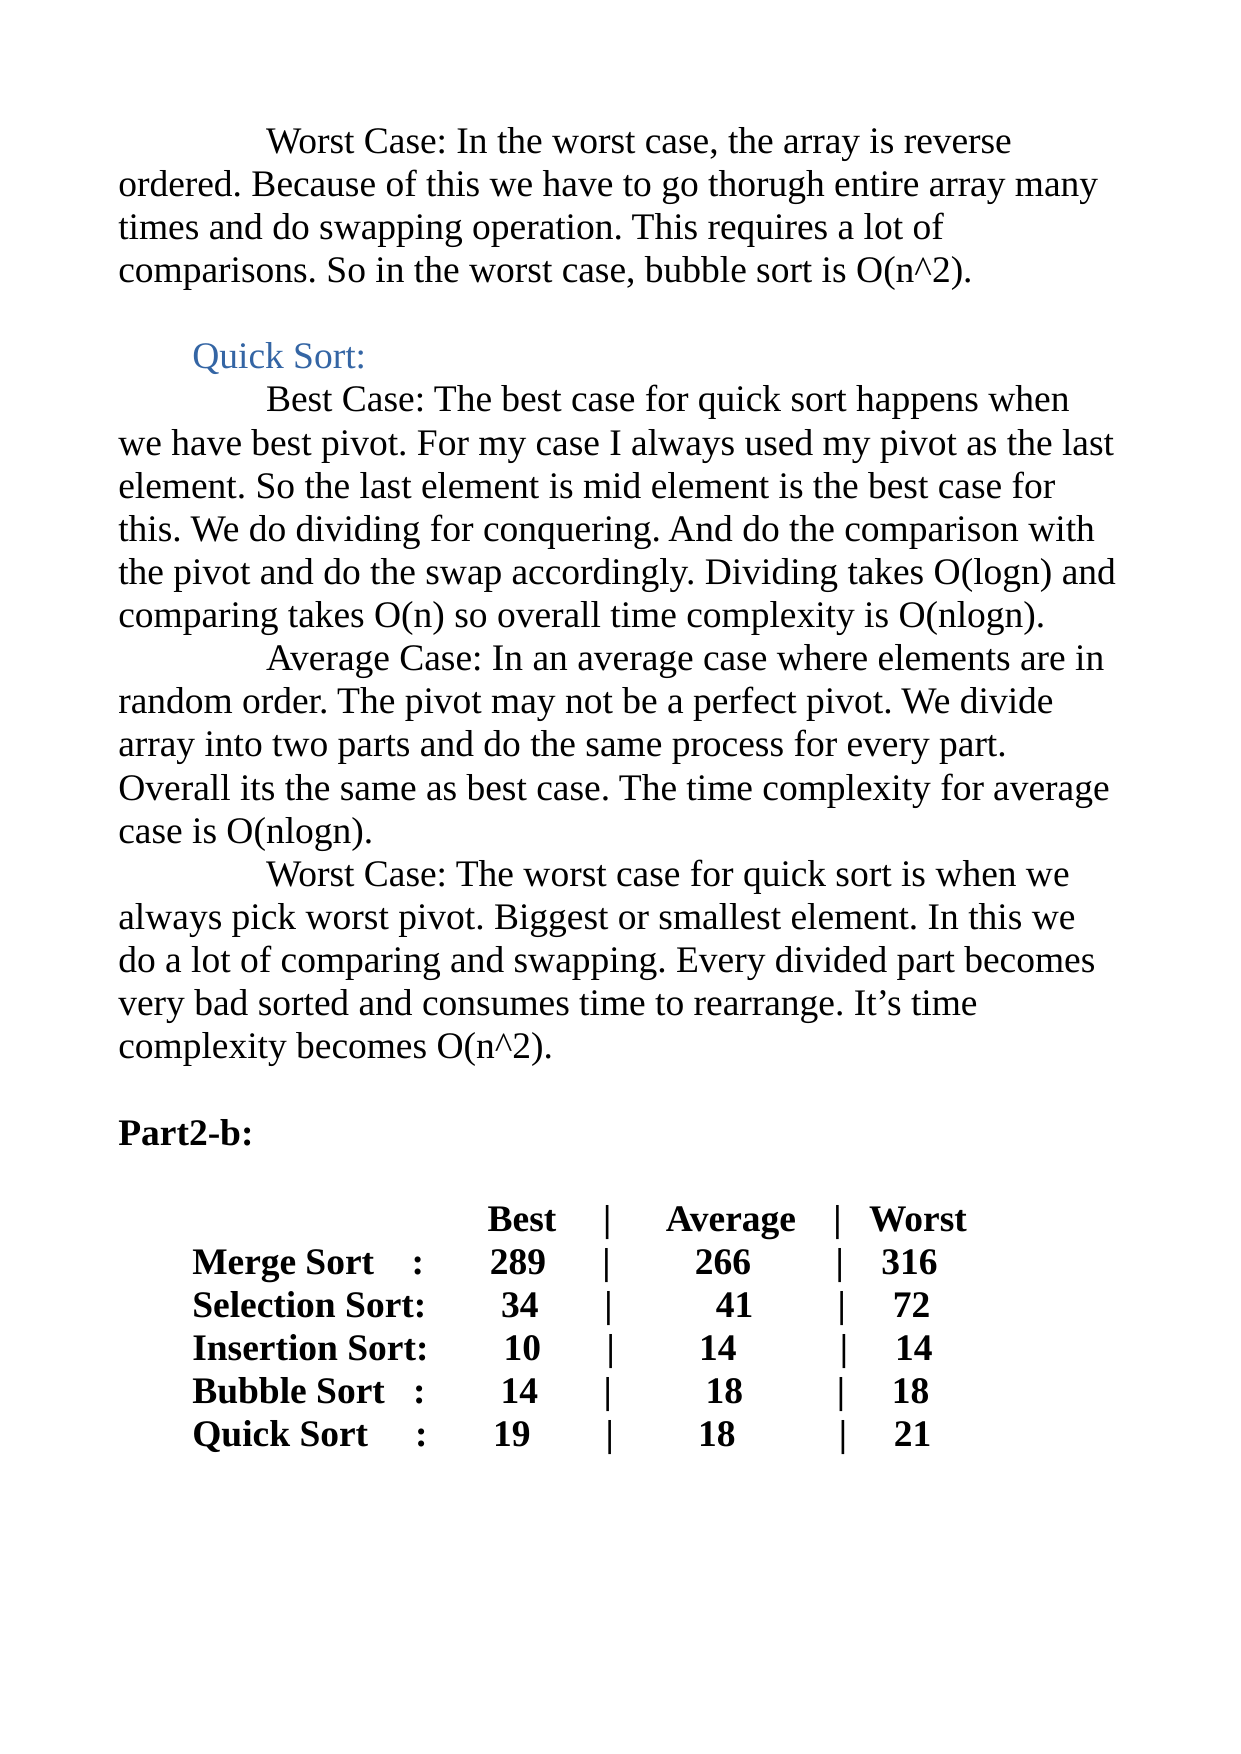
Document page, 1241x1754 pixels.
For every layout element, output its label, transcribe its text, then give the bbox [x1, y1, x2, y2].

text Average Case: In an average case where elements are in random order. The pivot may not be a perfect pivot. We divide array into two parts and do the same process for every part. Overall its the same as best case. The time complexity for average case is O(nlogn). [118, 636, 1122, 851]
text Selection Sort: 34 | 41 | 72 [118, 1282, 1122, 1326]
text Quick Sort : 19 | 18 | 21 [118, 1412, 1122, 1455]
text Insertion Sort: 10 | 14 | 14 [118, 1326, 1122, 1369]
text Best | Average | Worst [118, 1196, 1122, 1239]
text Best Case: The best case for quick sort happens when we have best pivot. For my case I always used my pivot as the last element. So the last element is mid element is the best case for this. We do dividing for conquering. And do the comparison with the pivot and do the swap accordingly. Dividing takes O(logn) and comparing takes O(n) so overall time complexity is O(nlogn). [118, 377, 1122, 636]
text Worst Case: In the worst case, the array is reverse ordered. Because of this we have to go thorugh entire array many times and do swapping operation. This requires a lot of comparisons. So in the worst case, bubble sort is O(n^2). [118, 118, 1122, 291]
text Bubble Sort : 14 | 18 | 18 [118, 1369, 1122, 1412]
text Worst Case: The worst case for quick sort is when we always pick worst pivot. Biggest or smallest element. In this we do a lot of comparing and swapping. Every divided part becomes very bad sorted and consumes time to rearrange. It’s time complexity becomes O(n^2). [118, 851, 1122, 1067]
text Merge Sort : 289 | 266 | 316 [118, 1239, 1122, 1282]
text Part2-b: [118, 1110, 1122, 1153]
text Quick Sort: [118, 334, 1122, 377]
